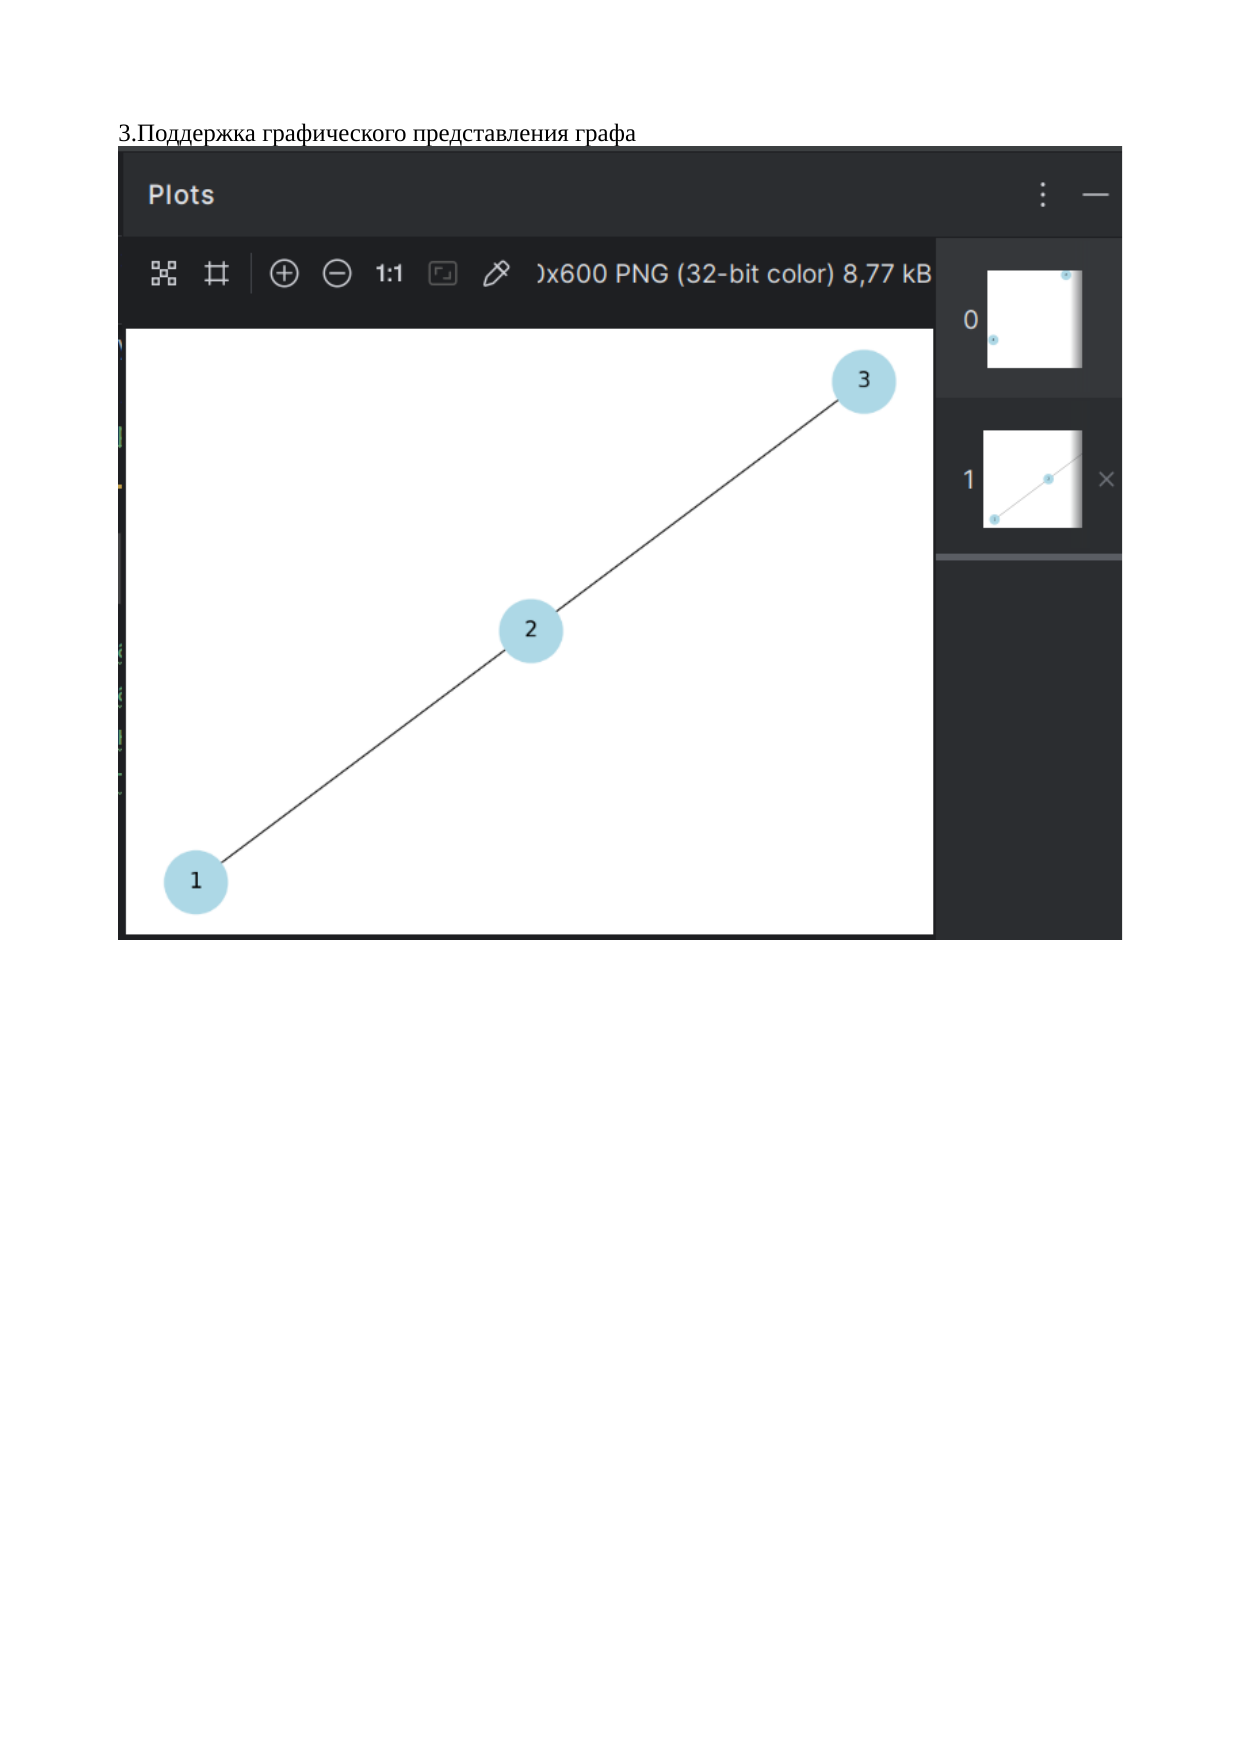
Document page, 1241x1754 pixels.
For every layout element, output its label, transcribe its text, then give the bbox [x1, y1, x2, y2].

picture [118, 146, 1123, 940]
text 3.Поддержка графического представления графа [118, 118, 1122, 146]
